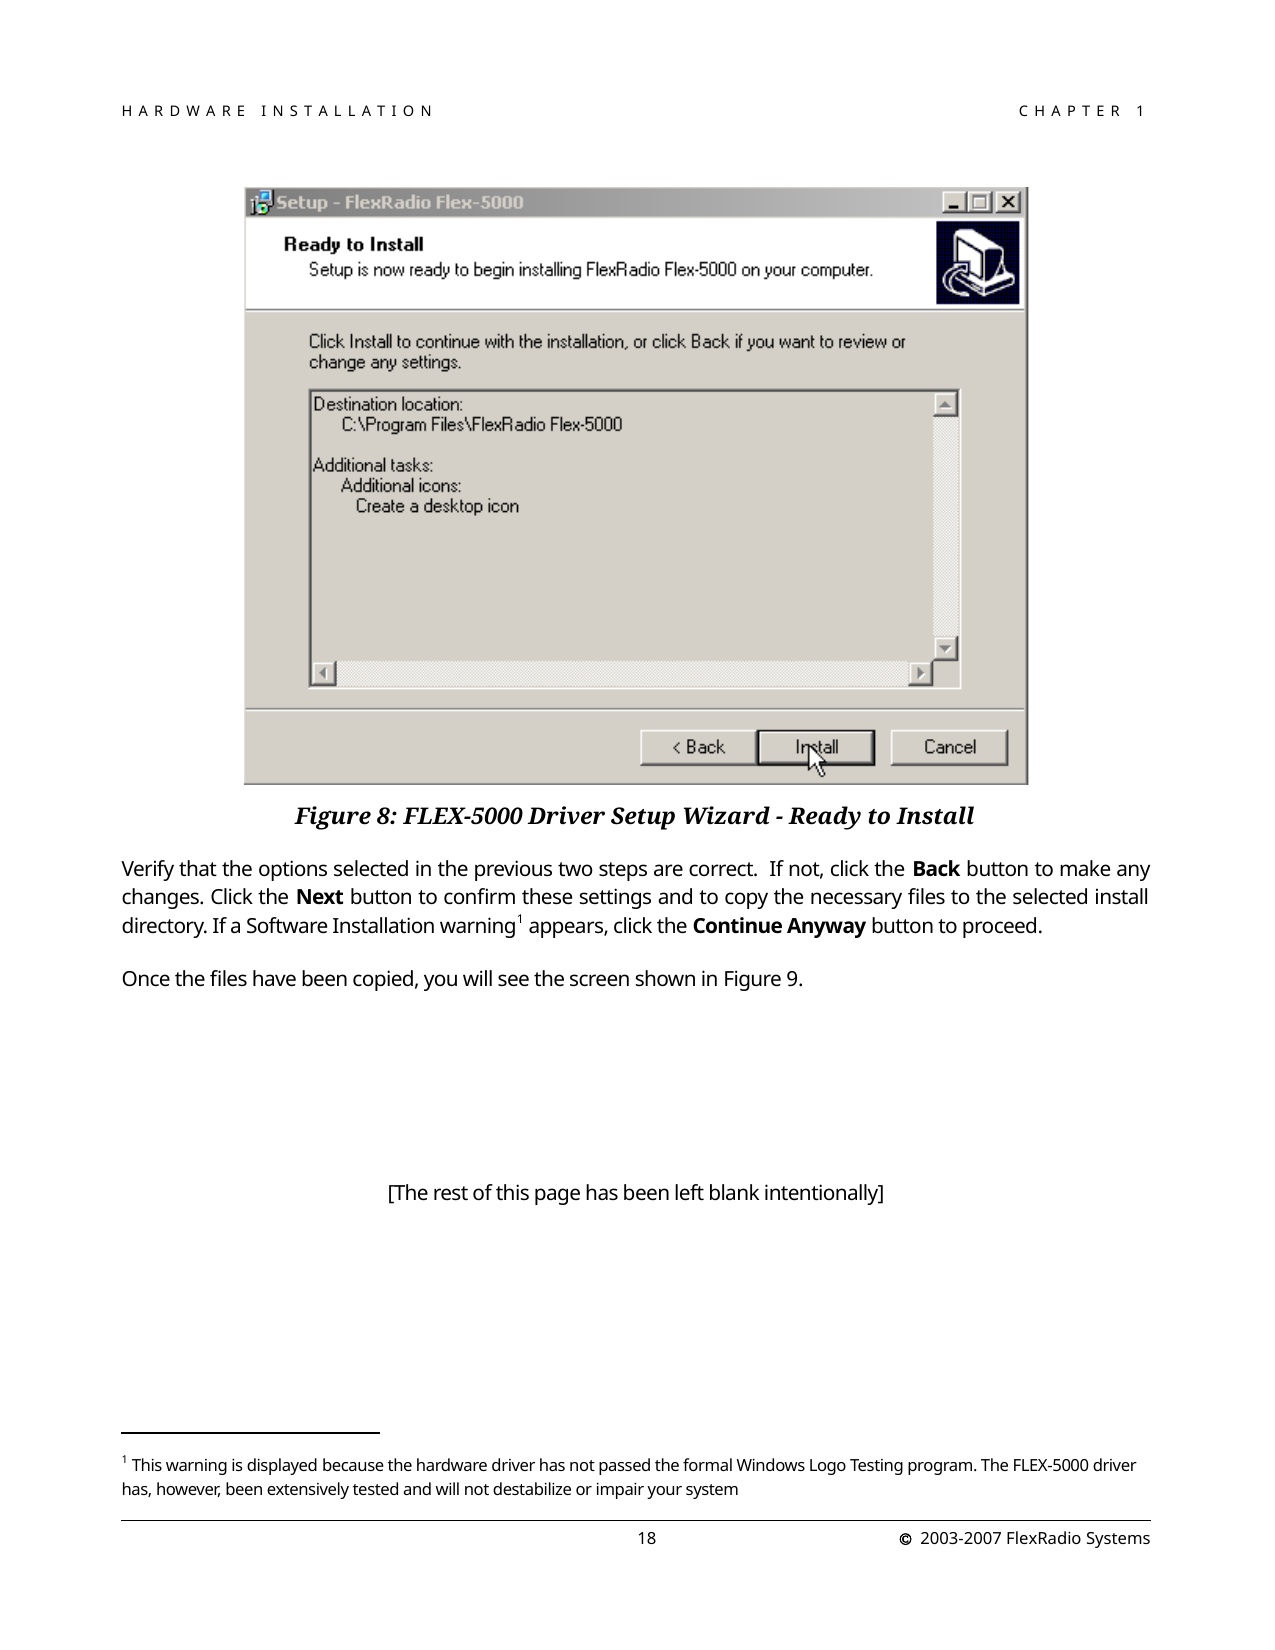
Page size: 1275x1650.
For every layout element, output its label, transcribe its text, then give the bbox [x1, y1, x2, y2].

text Figure 8: FLEX-5000 Driver Setup Wizard - Ready to Install [244, 785, 1028, 831]
text This warning is displayed because the hardware driver has not passed the formal Windows Logo Testing program. The FLEX-5000 driver has, however, been extensively tested and will not destabilize or impair your system [121, 1452, 1151, 1500]
picture [243, 187, 1029, 785]
text Verify that the options selected in the previous two steps are correct. If not, click the Back button to make any changes. Click the Next button to confirm these settings and to copy the necessary files to the selected install directory. If a Software Installation warning appears, click the Continue Anyway button to proceed. [121, 854, 1151, 939]
text [The rest of this page has been left blank intentionally] [121, 1178, 1151, 1207]
text Once the files have been copied, you will see the screen shown in Figure 9. [121, 964, 1151, 993]
